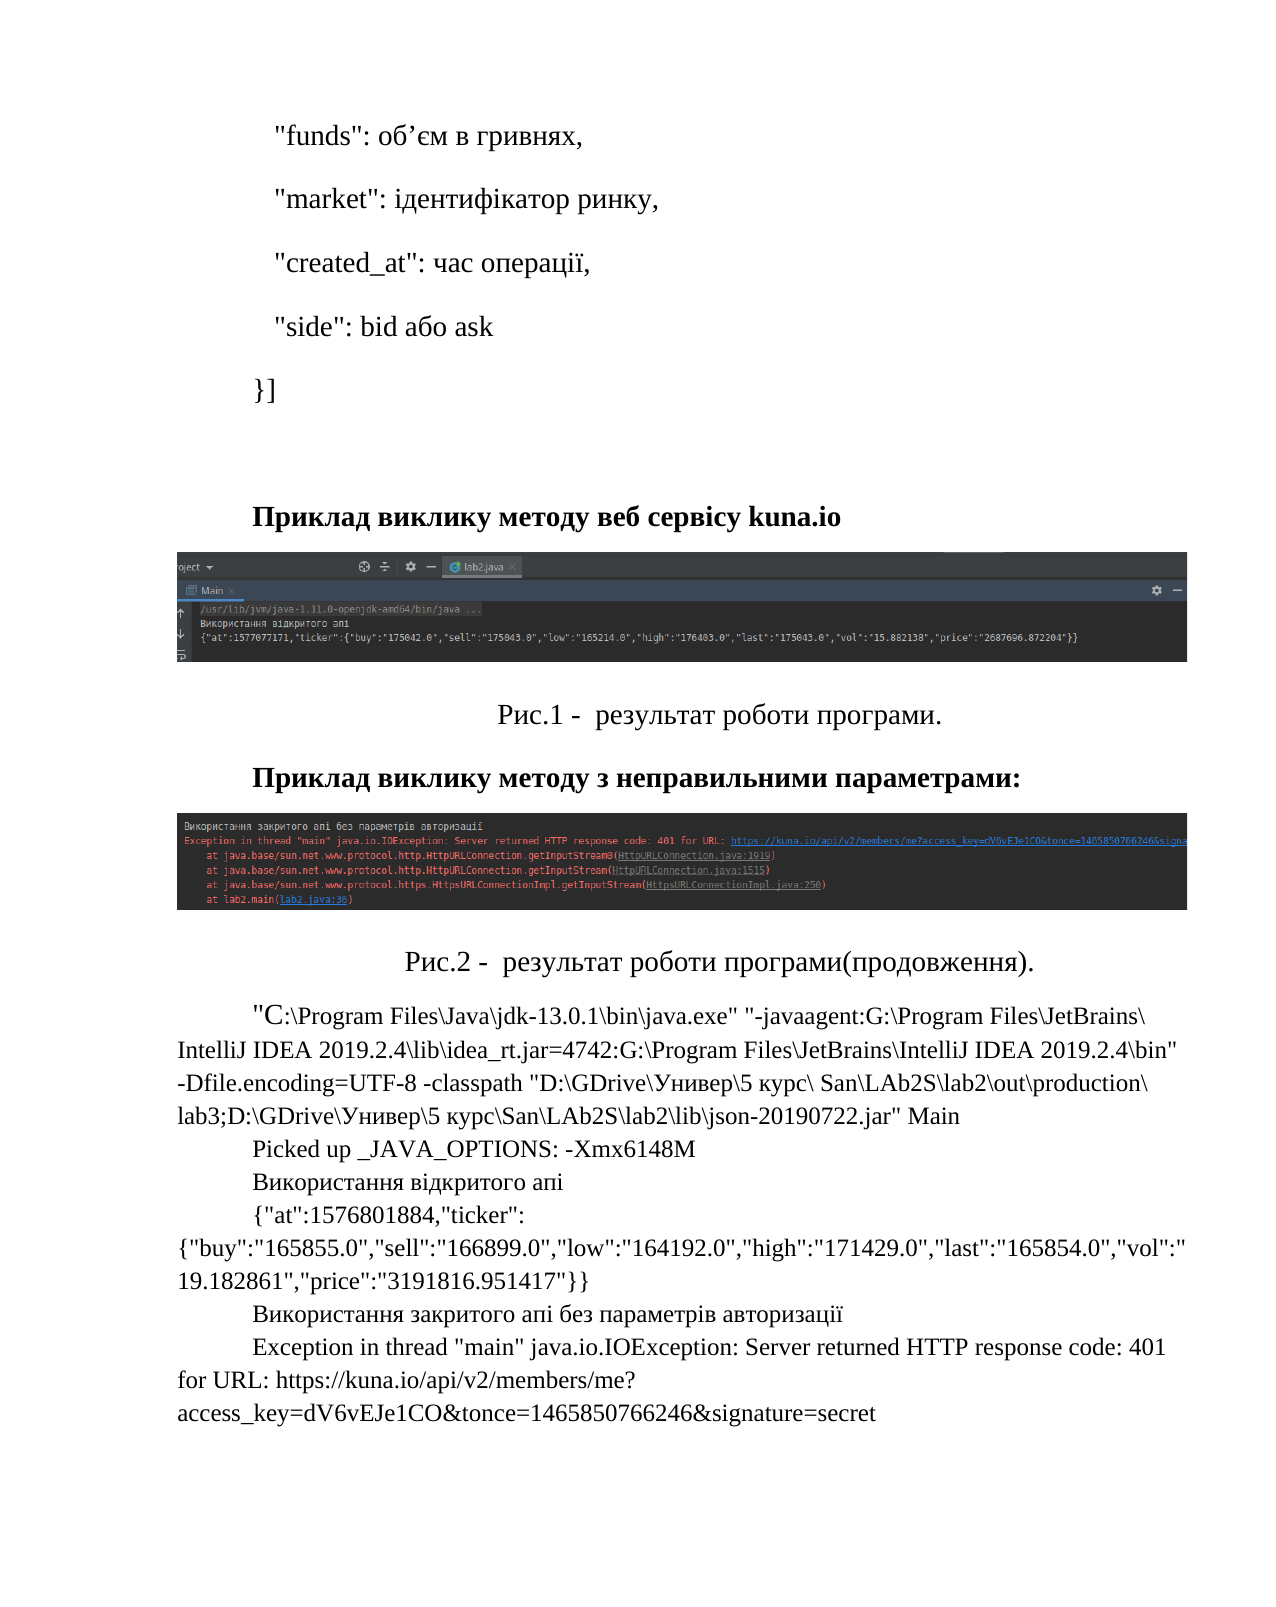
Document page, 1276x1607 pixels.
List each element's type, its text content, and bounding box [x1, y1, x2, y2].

text Picked up _JAVA_OPTIONS: -Xmx6148M [177, 1134, 1187, 1163]
text }] [177, 372, 1187, 406]
text "funds": об’єм в гривнях, [177, 118, 1187, 152]
text "created_at": час операції, [177, 245, 1187, 279]
text Exception in thread "main" java.io.IOException: Server returned HTTP response code: 401 for URL: https://kuna.io/api/v2/members/me?access_key=dV6vEJe1CO&tonce=1465850766246&signature=secret [177, 1332, 1187, 1427]
text {"at":1576801884,"ticker":{"buy":"165855.0","sell":"166899.0","low":"164192.0","high":"171429.0","last":"165854.0","vol":"19.182861","price":"3191816.951417"}} [177, 1200, 1187, 1295]
text "C:\Program Files\Java\jdk-13.0.1\bin\java.exe" "-javaagent:G:\Program Files\JetBrains\IntelliJ IDEA 2019.2.4\lib\idea_rt.jar=4742:G:\Program Files\JetBrains\IntelliJ IDEA 2019.2.4\bin" -Dfile.encoding=UTF-8 -classpath "D:\GDrive\Универ\5 курс\ San\LAb2S\lab2\out\production\lab3;D:\GDrive\Универ\5 курс\San\LAb2S\lab2\lib\json-20190722.jar" Main [177, 997, 1187, 1130]
text Рис.2 - результат роботи програми(продовження). [177, 910, 1187, 978]
text Використання закритого апі без параметрів авторизації [177, 1299, 1187, 1328]
text Приклад виклику методу з неправильними параметрами: [177, 760, 1187, 794]
picture [177, 813, 1188, 910]
text Рис.1 - результат роботи програми. [177, 662, 1187, 730]
text "market": ідентифікатор ринку, [177, 182, 1187, 215]
text Використання відкритого апі [177, 1167, 1187, 1196]
picture [177, 552, 1188, 662]
text Приклад виклику методу веб сервісу kuna.io [177, 499, 1187, 533]
text "side": bid або ask [177, 309, 1187, 342]
